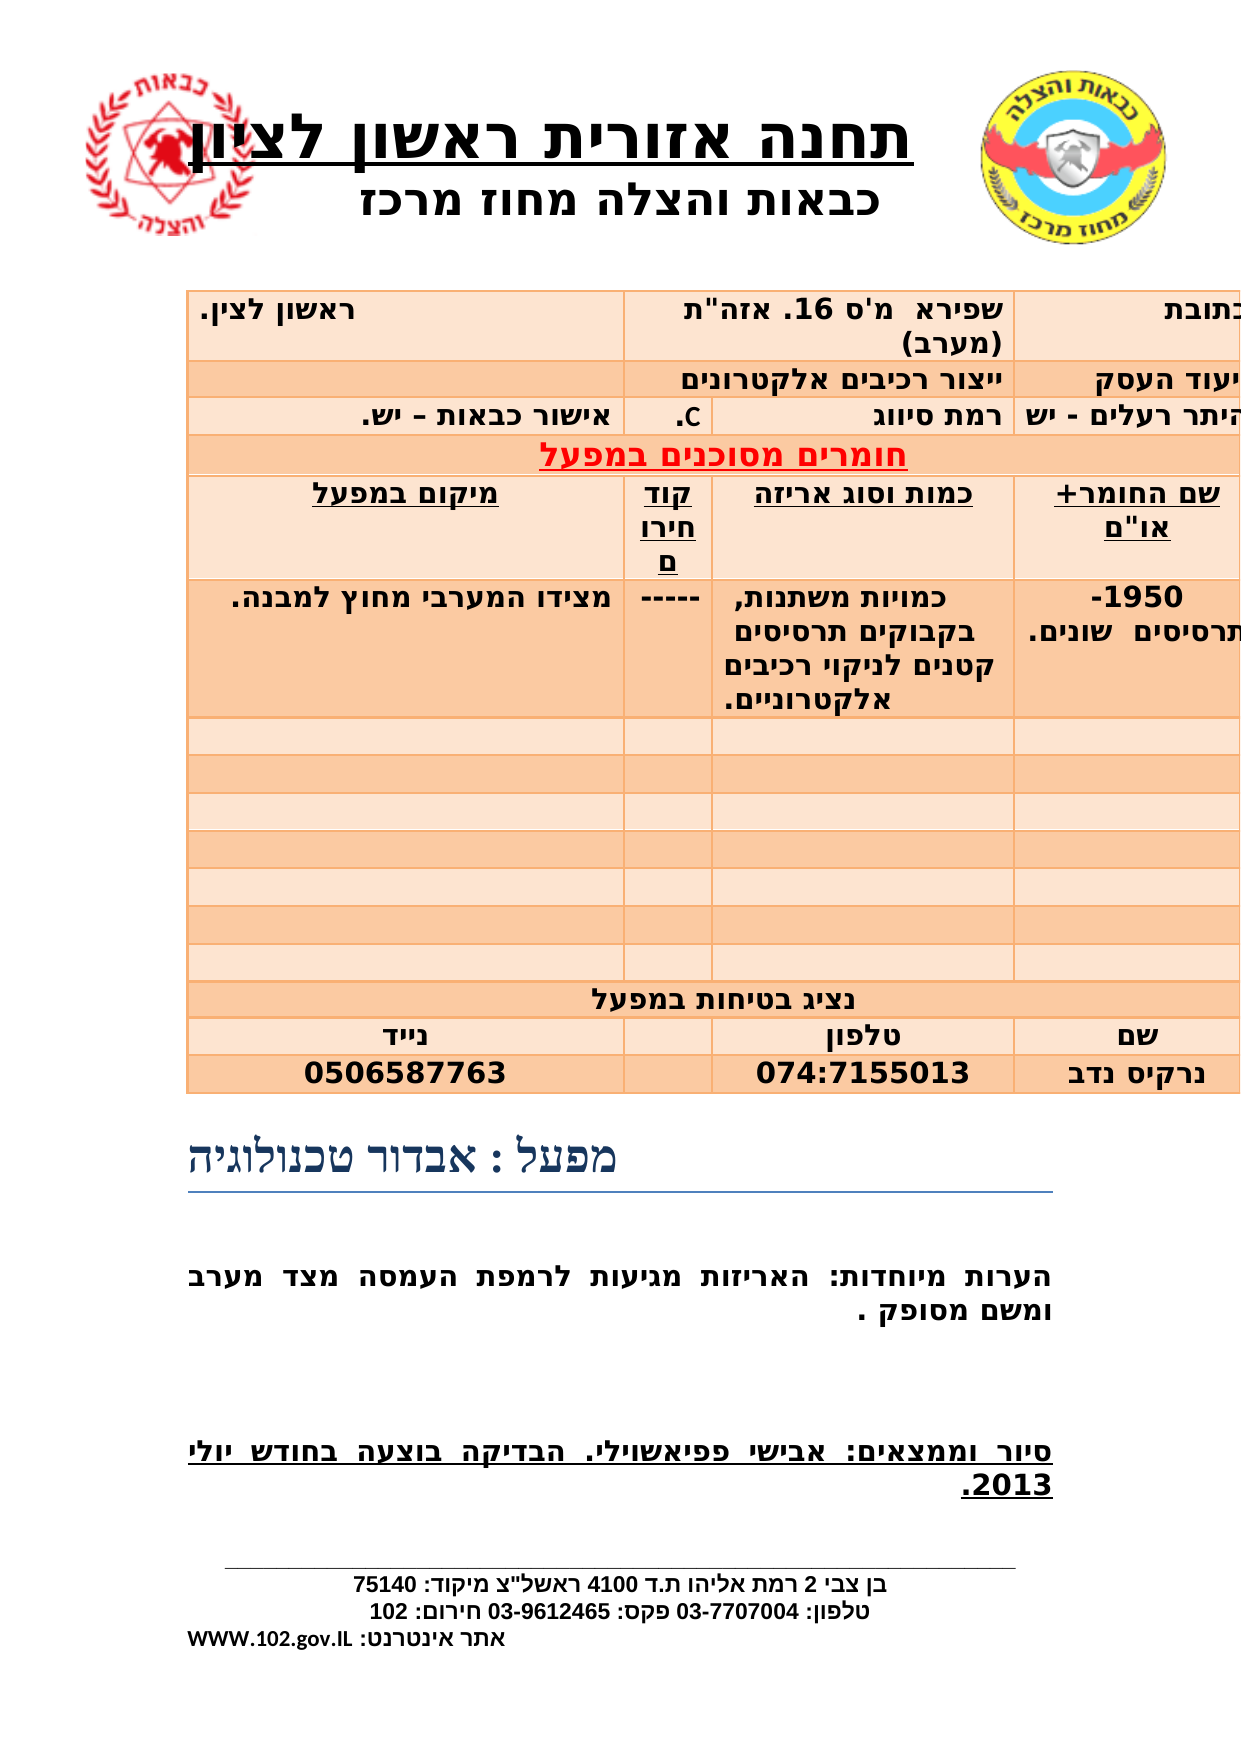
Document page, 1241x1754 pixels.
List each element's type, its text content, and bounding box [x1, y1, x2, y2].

table_cell 074:7155013 [713, 1056, 1013, 1092]
table_cell ----- [625, 581, 711, 716]
table_cell מצידו המערבי מחוץ למבנה. [189, 581, 623, 716]
table_cell קוד חירום [625, 477, 711, 578]
table_cell שם החומר+ או"ם [1015, 477, 1239, 578]
table_cell [189, 794, 623, 829]
table_cell ייצור רכיבים אלקטרונים [625, 362, 1013, 396]
table_cell [625, 945, 711, 980]
table_header שפירא מ'ס 16. אזה"ת (מערב) [625, 292, 1013, 360]
table_cell ייעוד העסק [1015, 362, 1239, 396]
table_cell [713, 756, 1013, 792]
table_cell [625, 869, 711, 905]
table_cell מיקום במפעל [189, 477, 623, 578]
table_cell [625, 907, 711, 943]
table_header כתובת [1015, 292, 1239, 360]
table_cell [625, 1019, 711, 1054]
text סיור וממצאים: אבישי פפיאשוילי. הבדיקה בוצעה בחודש יולי 2013. [187, 1464, 1053, 1502]
table_header ראשון לצין. [189, 292, 623, 360]
table_cell [625, 756, 711, 792]
table_cell [1015, 869, 1239, 905]
table_cell [713, 945, 1013, 980]
table_cell [625, 719, 711, 754]
table_cell כמויות משתנות, בקבוקים תרסיסים קטנים לניקוי רכיבים אלקטרוניים. [713, 581, 1013, 716]
table_cell 1950- תרסיסים שונים. [1015, 581, 1239, 716]
table_cell [625, 832, 711, 867]
table_cell [1015, 794, 1239, 829]
table_cell [713, 832, 1013, 867]
table_cell רמת סיווג [713, 398, 1013, 434]
table_cell [713, 719, 1013, 754]
table_cell אישור כבאות – יש. [189, 398, 623, 434]
table_cell כמות וסוג אריזה [713, 477, 1013, 578]
table_cell חומרים מסוכנים במפעל [189, 436, 1239, 474]
table_cell C. [625, 398, 711, 434]
table_cell [189, 832, 623, 867]
table_cell [713, 794, 1013, 829]
table_cell [189, 719, 623, 754]
table_cell 0506587763 [189, 1056, 623, 1092]
table_cell [189, 756, 623, 792]
table_cell [625, 1056, 711, 1092]
table_cell [189, 869, 623, 905]
table_cell נרקיס נדב [1015, 1056, 1239, 1092]
text סיור וממצאים: אבישי פפיאשוילי. הבדיקה בוצעה בחודש יולי 2013. [187, 1434, 1053, 1463]
table_cell [713, 907, 1013, 943]
table_cell נציג בטיחות במפעל [189, 983, 1239, 1016]
table_cell [713, 869, 1013, 905]
table_cell [189, 945, 623, 980]
table_cell [625, 794, 711, 829]
table_cell [1015, 832, 1239, 867]
table_cell היתר רעלים - יש [1015, 398, 1239, 434]
table_cell [1015, 719, 1239, 754]
table_cell טלפון [713, 1019, 1013, 1054]
table_cell [1015, 756, 1239, 792]
text מפעל : אבדור טכנולוגיה [187, 1129, 1053, 1193]
table_cell [1015, 945, 1239, 980]
table_cell [1015, 907, 1239, 943]
table_cell נייד [189, 1019, 623, 1054]
table_cell [189, 907, 623, 943]
table_cell שם [1015, 1019, 1239, 1054]
table_cell [189, 362, 623, 396]
text הערות מיוחדות: האריזות מגיעות לרמפת העמסה מצד מערב ומשם מסופק . [187, 1259, 1053, 1327]
